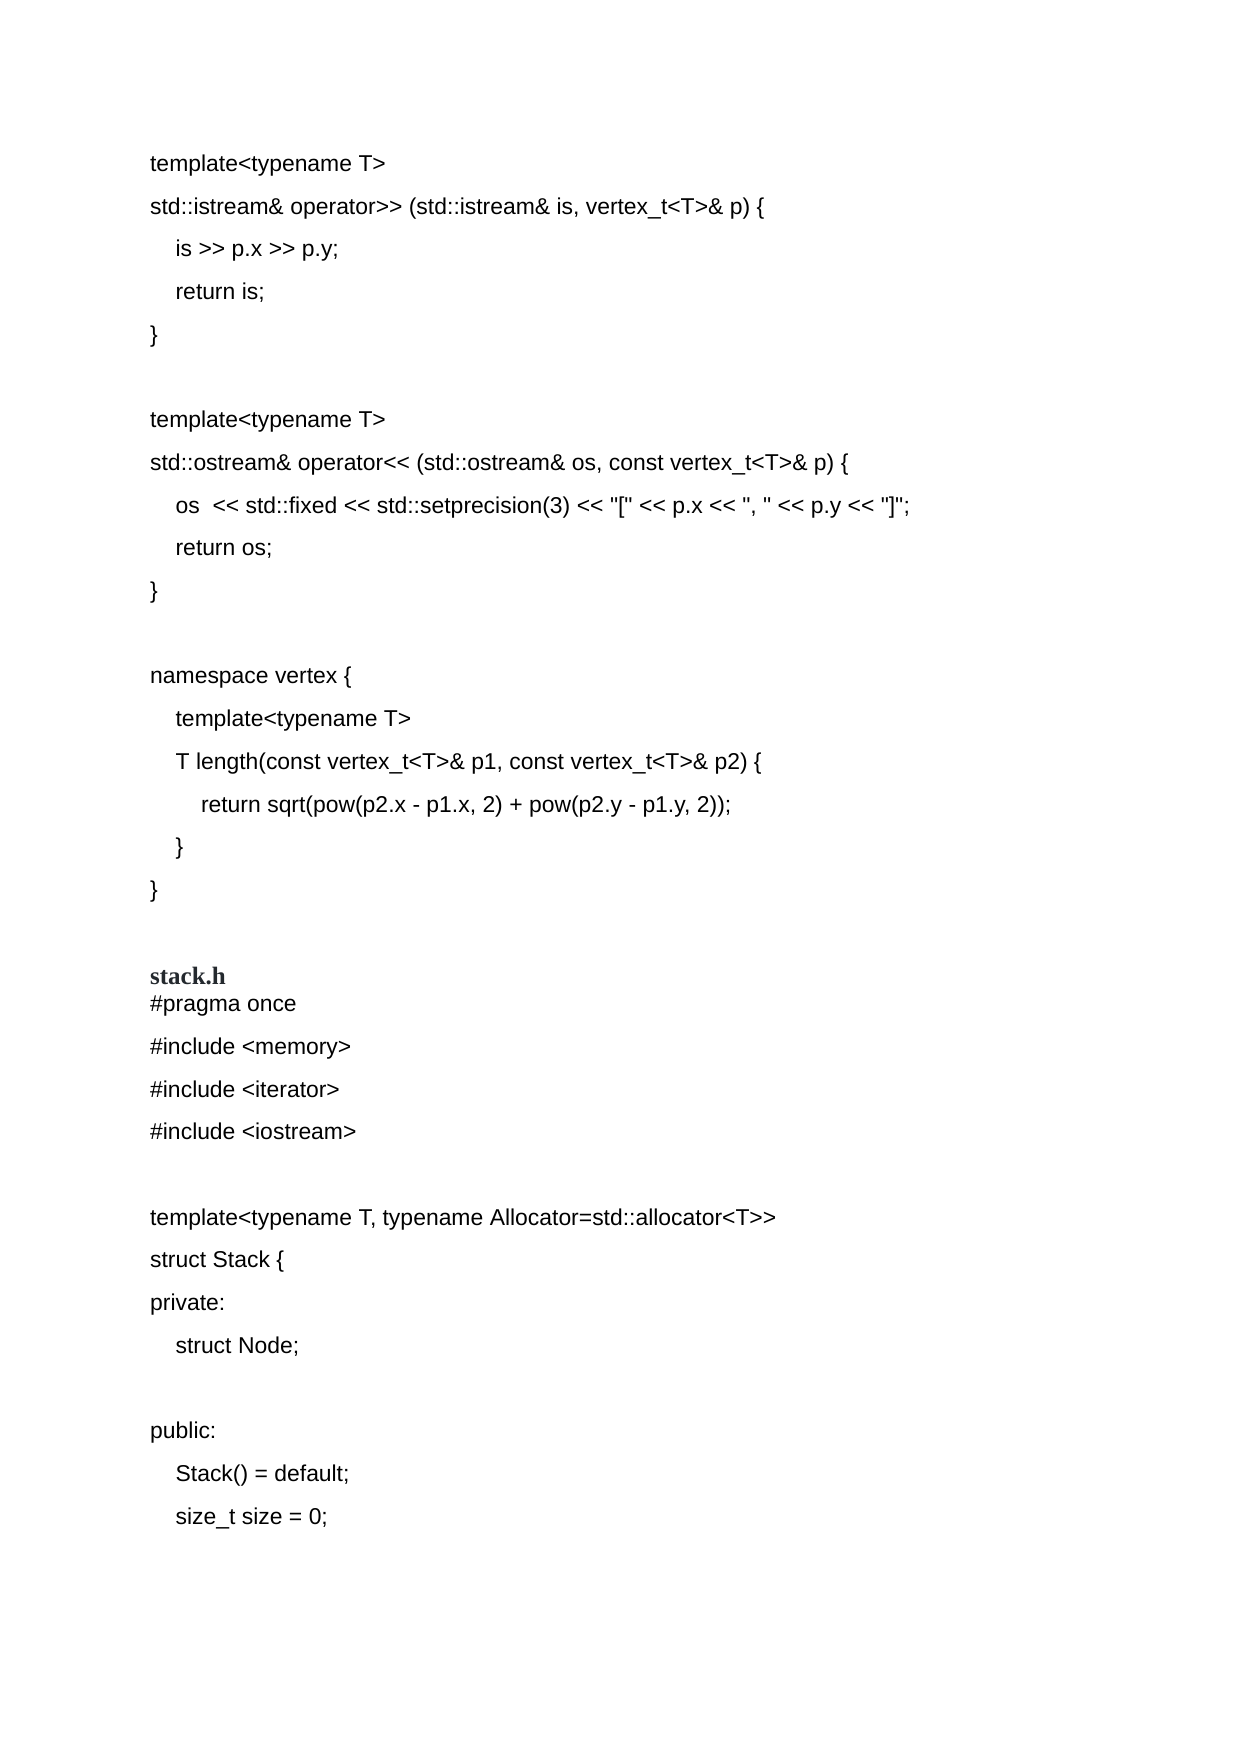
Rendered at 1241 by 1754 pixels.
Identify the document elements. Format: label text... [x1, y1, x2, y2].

text return is; [150, 278, 1090, 304]
text size_t size = 0; [150, 1503, 1090, 1529]
text std::istream& operator>> (std::istream& is, vertex_t<T>& p) { [150, 193, 1090, 219]
text #include <iostream> [150, 1118, 1090, 1145]
text } [150, 577, 1090, 603]
text struct Node; [150, 1332, 1090, 1358]
text os << std::fixed << std::setprecision(3) << "[" << p.x << ", " << p.y << "]"; [150, 492, 1090, 518]
text } [150, 321, 1090, 347]
text struct Stack { [150, 1246, 1090, 1273]
text template<typename T> [150, 150, 1090, 176]
text namespace vertex { [150, 662, 1090, 689]
text #pragma once [150, 990, 1090, 1017]
text template<typename T> [150, 705, 1090, 732]
text is >> p.x >> p.y; [150, 235, 1090, 262]
text template<typename T> [150, 406, 1090, 433]
text #include <iterator> [150, 1076, 1090, 1102]
text } [150, 876, 1090, 902]
text std::ostream& operator<< (std::ostream& os, const vertex_t<T>& p) { [150, 449, 1090, 475]
text } [150, 833, 1090, 860]
text public: [150, 1417, 1090, 1444]
text template<typename T, typename Allocator=std::allocator<T>> [150, 1204, 1090, 1230]
text return os; [150, 534, 1090, 561]
text private: [150, 1289, 1090, 1316]
subtitle stack.h [150, 961, 1090, 990]
text #include <memory> [150, 1033, 1090, 1059]
text T length(const vertex_t<T>& p1, const vertex_t<T>& p2) { [150, 748, 1090, 774]
text return sqrt(pow(p2.x - p1.x, 2) + pow(p2.y - p1.y, 2)); [150, 791, 1090, 817]
text Stack() = default; [150, 1460, 1090, 1486]
